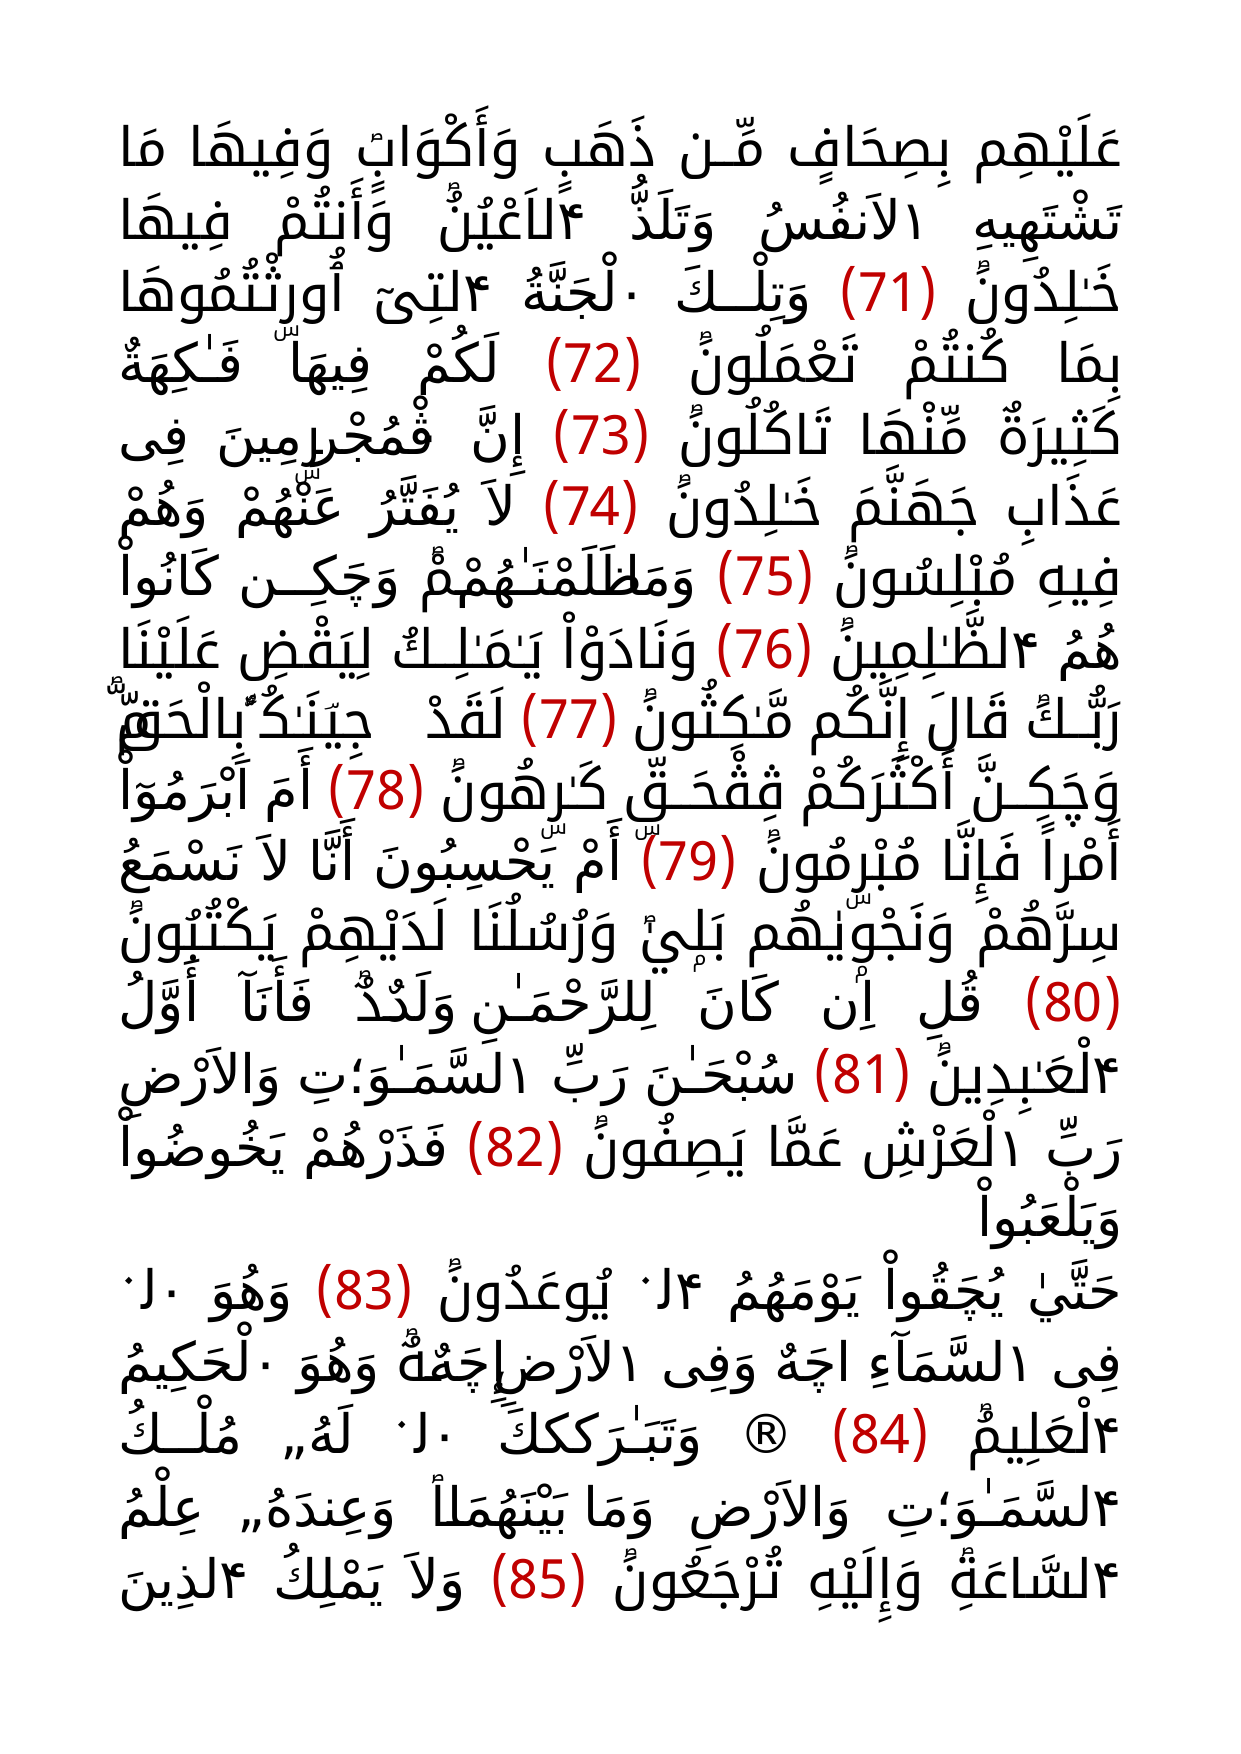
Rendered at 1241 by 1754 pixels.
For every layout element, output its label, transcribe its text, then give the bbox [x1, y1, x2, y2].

text عَلَيْكُمُ ۴لْيَوْمَ وَلآَ أَنتُمْ تَحْزَنُونَؐ (68) ۰لذِيــنَ ءَامَنُواْ بِـَٔايَـٰتِنَا وَكَانُواْ مُسْلِمِينَ (69) ۸دْخُلُواْ ۴لْجَنَّةَ أَنتُمْ وَأَزْوَ؛جُكُمْ تُحْبَرُونَؐ (70) يُطَافُ عَلَيْهِم بِصِحَافٍ مِّــن ذَهَبٍ وَأَكْوَابٍؐ وَفِيهَا مَا تَشْتَهِيهِ ۱لاَنفُسُ وَتَلَذُّ ۴لاَعْيُنُؐ وَأَنتُمْ فِيهَا خَـٰلِدُونَؐ (71) وَتِلْــكَ ۰لْجَنَّةُ ۴لتِىٓ ٱُورۣثْتُمُوهَا بِمَا كُنتُمْ تَعْمَلُونَؐ (72) لَكُمْ فِيهَا فَـٰكِهَةٌ كَثِيرَةٌ مِّنْهَا تَاكُلُونَؐ (73) إِنَّ ۰ڤْمُجْرۣمِينَ فِى عَذَابِ جَهَنَّمَ خَـٰلِدُونَؐ (74) لاَ يُفَتَّرُ عَنْهُمْ وَهُمْ فِيهِ مُبْلِسُونَؐ (75) وَمَا ظَلَمْنَـٰهُمْؐ وَچَكِــن كَانُواْ هُمُ ۴لظَّـٰلِمِينَؐ (76) وَنَادَوْاْ يَـٰمَـٰلِــكُ لِيَقْضِ عَلَيْنَا رَبُّــكَؐ قَالَ إِنَّكُم مَّـٰكِثُونَؐ (77) لَقَدْ جِيؔنَـٰكُم بِالْحَقﱢّؐ وَچَكِــنَّ أَكْثَرَكُمْ ڤِڤْحَــقّۣ كَـٰرۣهُونَؐ (78) أَمَ اَبْرَمُوٓاْ أَمْراً فَإِنَّا مُبْرۣمُونَؐ (79) أَمْ يَحْسِبُونَ أَنَّا لاَ نَسْمَعُ سِرَّهُمْ وَنَجْوۭيٰهُم بَلۭيٰؐ وَرُسُلُنَا لَدَيْهِمْ يَكْتُبُونَؐ (80) قُلِ اِن كَانَ لِلرَّحْمَـٰنِ وَلَدٌؐ فَأَنَآ أَوَّلُ ۴لْعَـٰبِدِينَؐ (81) سُبْحَـٰنَ رَبِّ ۱لسَّمَـٰوَ؛تِ وَالاَرْضِ رَبِّ ۱لْعَرْشِ عَمَّا يَصِفُونَؐ (82) فَذَرْهُمْ يَخُوضُواْ وَيَلْعَبُواْ [118, 118, 1122, 1259]
text حَتَّيٰ يُچَقُواْ يَوْمَهُمُ ۴ﻟ﮲ يُوعَدُونَؐ (83) وَهُوَ ۰ﻟ﮲ فِى ۱لسَّمَآءِ اچَهٌ وَفِى ۱لاَرْضِ إِچَهٌؐ وَهُوَ ۰لْحَكِيمُ ۴لْعَلِيمُؐ (84) ® وَتَبَـٰرَكككَ ۰ﻟ﮲ لَهُ„ مُلْــكُ ۴لسَّمَـٰوَ؛تِ وَالاَرْضِ وَمَا بَيْنَهُمَاؐ وَعِندَهُ„ عِلْمُ ۴لسَّاعَةِؐ وَإِلَيْهِ تُرْجَعُونَؐ (85) وَلاَ يَمْلِكُ ۴لذِينَ يَدْعُونَ مِن دُونِهِ ۱لشَّفَـٰعَةَ إِلاَّ مَــن شَهِدَ بِالْحَقِّ وَهُمْ يَعْلَمُونَؐ (86) وَلَـئِــن سَأَلْتَهُم مَّــنْ خَلَقَهُمْ لَيَقُولُــنَّ ۰للَّهُؐ فَأَنّۭيٰ يُوفَكُونَؐ (87) وَقِيلَهُ„ يَـٰرَبِّ إِنَّ هَـٰٓؤُلآَءِ قَوْمٌ لاَّ يُومِنُونَؐ (88) فَاصْفَحْ عَنْهُمْ وَقُــلْ سَچَمٌؐ فَسَوْفَ تَعْلَمُونَ (89) [118, 1259, 1122, 1621]
